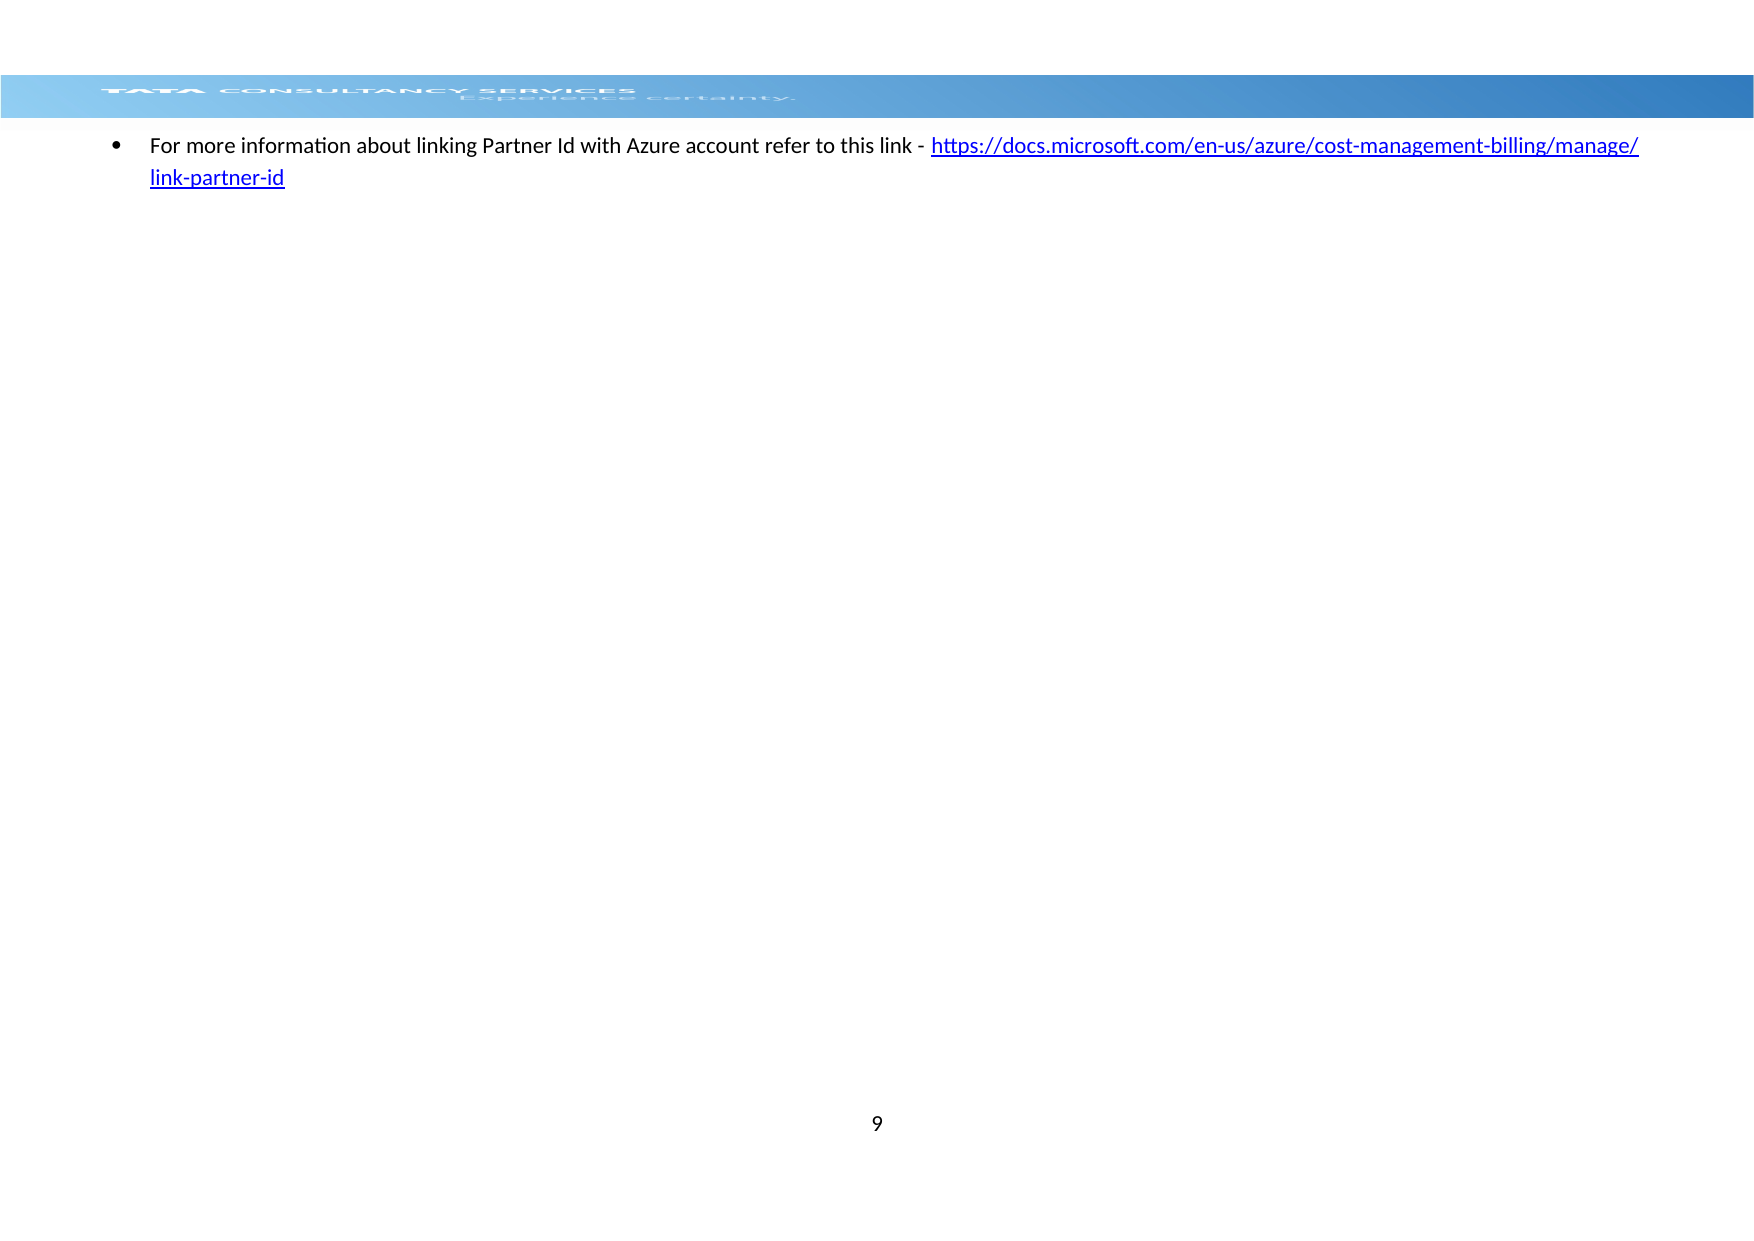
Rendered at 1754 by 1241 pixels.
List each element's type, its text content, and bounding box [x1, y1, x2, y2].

picture [0, 75, 1754, 131]
list For more information about linking Partner Id with Azure account refer to this link - https://docs.microsoft.com/en-us/azure/cost-management-billing/manage/link-partner-id [112, 131, 1679, 191]
